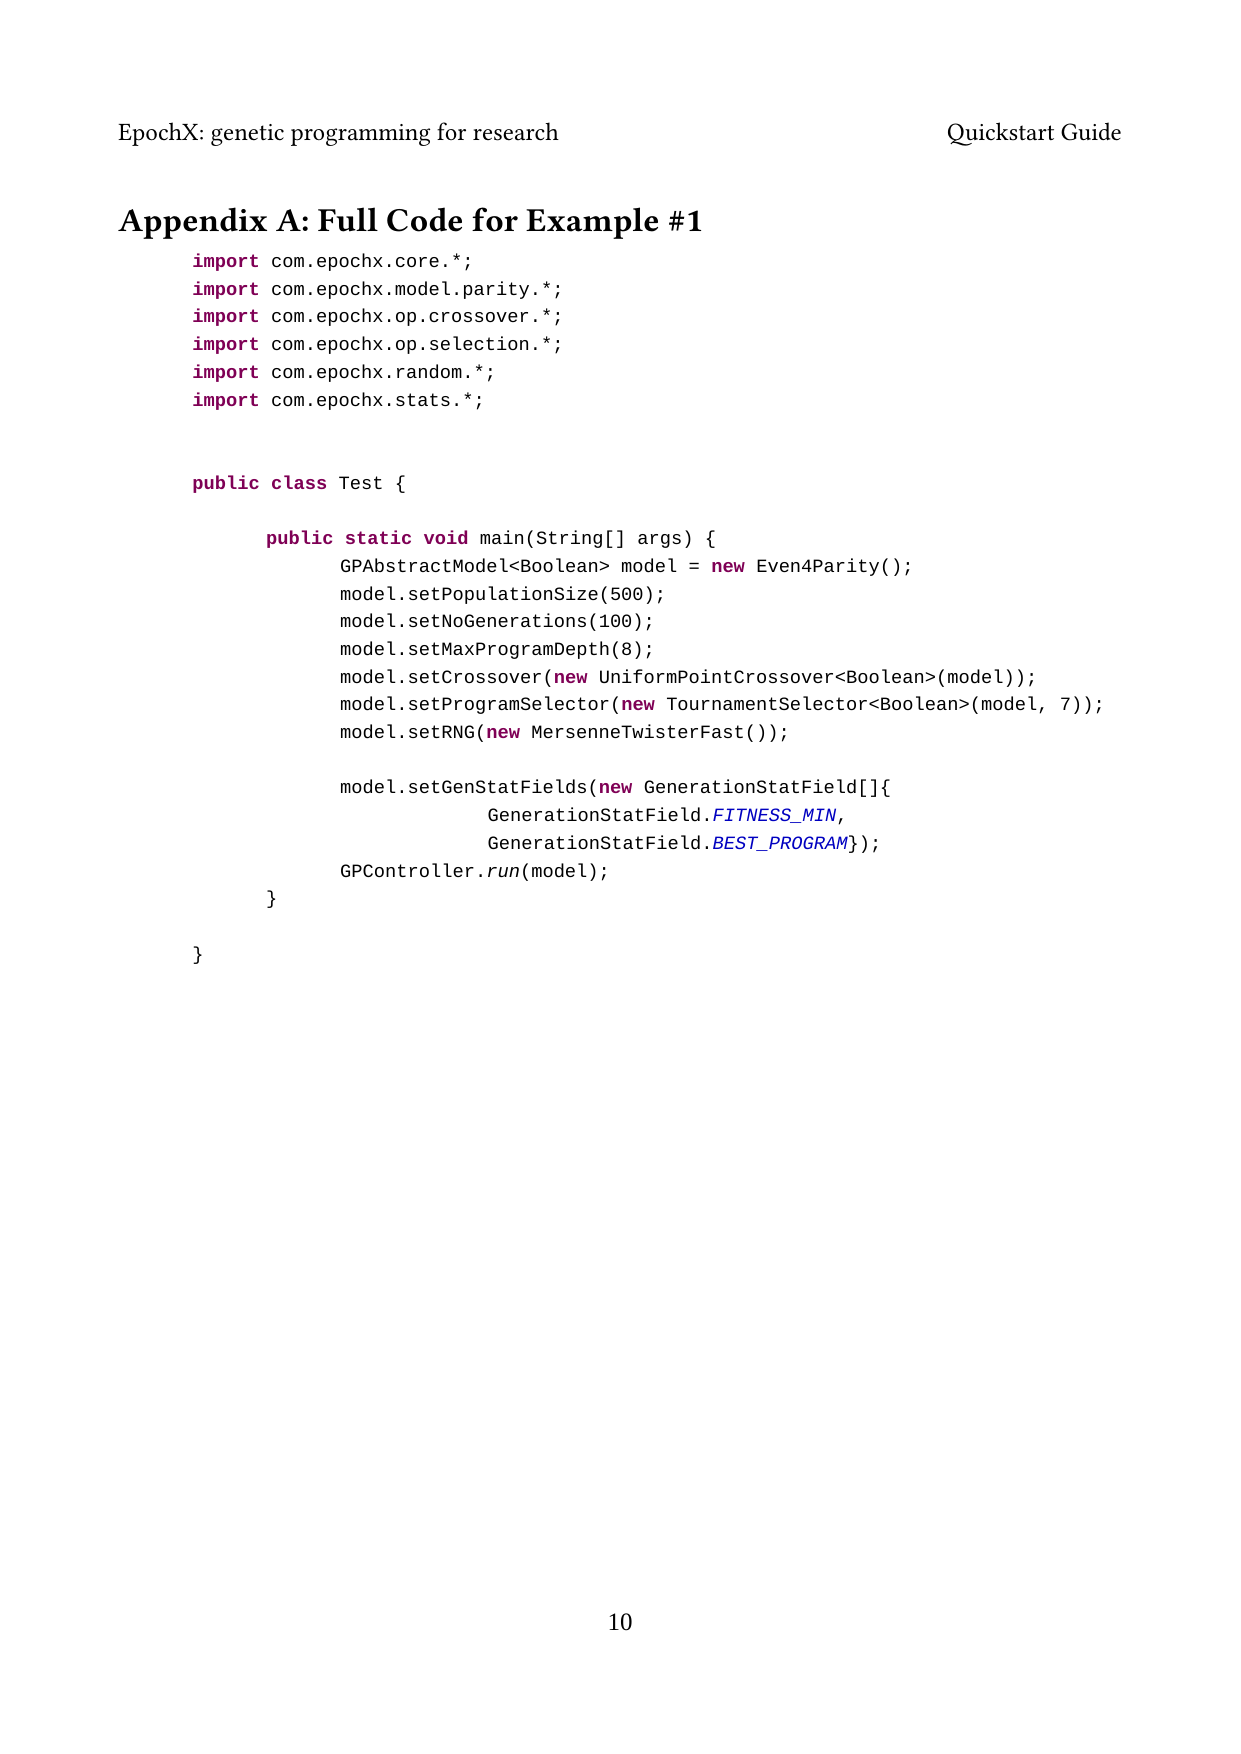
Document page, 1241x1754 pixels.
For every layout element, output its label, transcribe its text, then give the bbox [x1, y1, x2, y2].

text import com.epochx.op.crossover.*; [192, 307, 1122, 328]
text import com.epochx.model.parity.*; [192, 279, 1122, 301]
text GPAbstractModel<Boolean> model = new Even4Parity(); [192, 557, 1122, 578]
text public class Test { [192, 473, 1122, 495]
text import com.epochx.core.*; [192, 252, 1122, 273]
text GenerationStatField.BEST_PROGRAM}); [192, 834, 1122, 855]
text model.setProgramSelector(new TournamentSelector<Boolean>(model, 7)); [192, 695, 1122, 716]
text model.setRNG(new MersenneTwisterFast()); [192, 723, 1122, 744]
subtitle Appendix A: Full Code for Example #1 [118, 201, 1122, 239]
text model.setPopulationSize(500); [192, 584, 1122, 606]
text GPController.run(model); [192, 861, 1122, 883]
text model.setMaxProgramDepth(8); [192, 640, 1122, 661]
text public static void main(String[] args) { [192, 529, 1122, 550]
text } [192, 944, 1122, 966]
text model.setGenStatFields(new GenerationStatField[]{ [192, 778, 1122, 799]
text import com.epochx.stats.*; [192, 390, 1122, 412]
text model.setNoGenerations(100); [192, 612, 1122, 633]
text GenerationStatField.FITNESS_MIN, [192, 806, 1122, 827]
text import com.epochx.op.selection.*; [192, 335, 1122, 356]
text model.setCrossover(new UniformPointCrossover<Boolean>(model)); [192, 667, 1122, 689]
text } [192, 889, 1122, 910]
text import com.epochx.random.*; [192, 363, 1122, 384]
